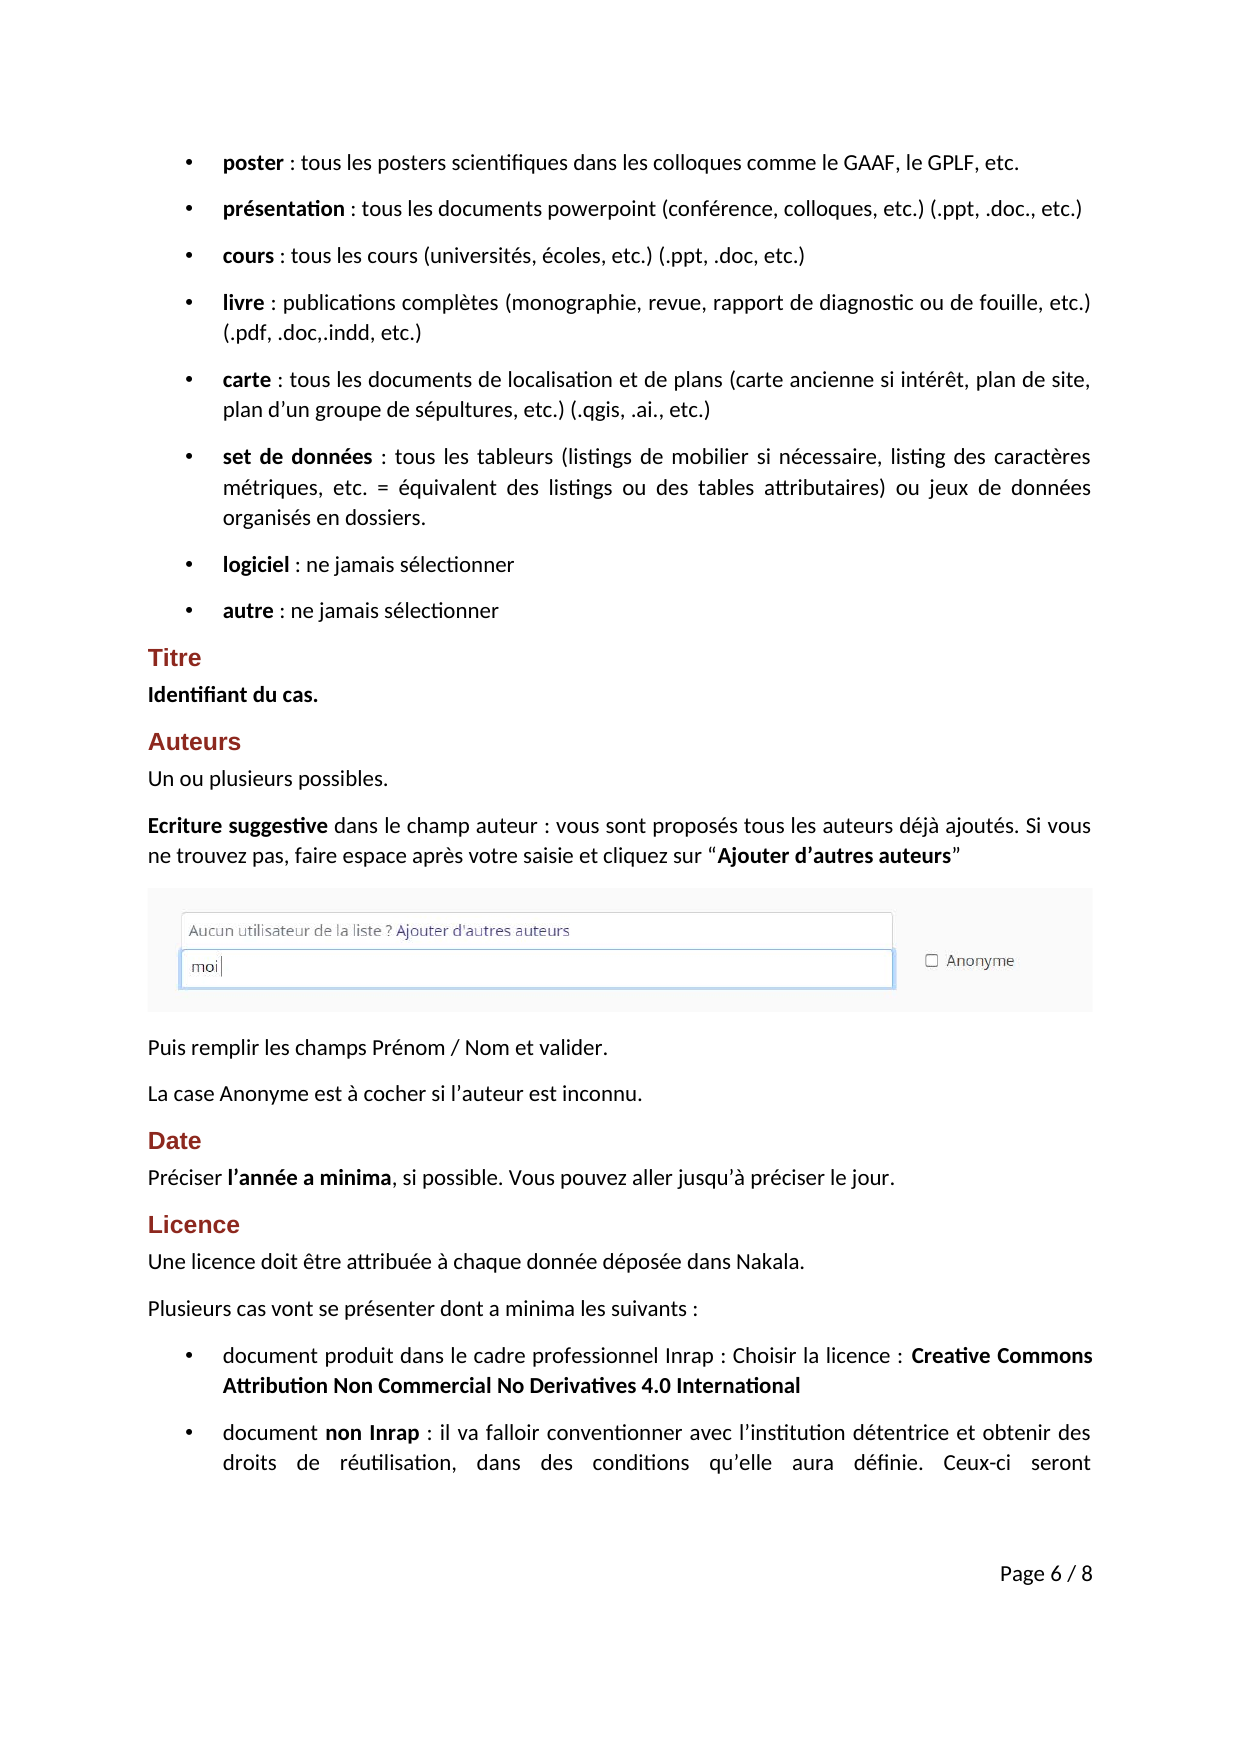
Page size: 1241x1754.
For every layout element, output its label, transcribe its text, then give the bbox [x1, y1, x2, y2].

subtitle Date [148, 1126, 1093, 1155]
list carte : tous les documents de localisation et de plans (carte ancienne si intérêt, plan de site, plan d’un groupe de sépultures, etc.) (.qgis, .ai., etc.) [185, 365, 1093, 423]
subtitle Auteurs [148, 727, 1093, 756]
list livre : publications complètes (monographie, revue, rapport de diagnostic ou de fouille, etc.) (.pdf, .doc,.indd, etc.) [185, 288, 1093, 346]
text La case Anonyme est à cocher si l’auteur est inconnu. [148, 1079, 1093, 1108]
text Puis remplir les champs Prénom / Nom et valider. [148, 1012, 1093, 1061]
text Un ou plusieurs possibles. [148, 764, 1093, 792]
text Une licence doit être attribuée à chaque donnée déposée dans Nakala. [148, 1247, 1093, 1275]
text Identifiant du cas. [148, 680, 1093, 708]
text Plusieurs cas vont se présenter dont a minima les suivants : [148, 1294, 1093, 1322]
list set de données : tous les tableurs (listings de mobilier si nécessaire, listing des caractères métriques, etc. = équivalent des listings ou des tables attributaires) ou jeux de données organisés en dossiers. [185, 442, 1093, 531]
list présentation : tous les documents powerpoint (conférence, colloques, etc.) (.ppt, .doc., etc.) [185, 194, 1093, 222]
picture [147, 888, 1093, 1012]
list cours : tous les cours (universités, écoles, etc.) (.ppt, .doc, etc.) [185, 241, 1093, 269]
list autre : ne jamais sélectionner [185, 597, 1093, 624]
list document produit dans le cadre professionnel Inrap : Choisir la licence : Creative Commons Attribution Non Commercial No Derivatives 4.0 International [185, 1341, 1093, 1399]
list document non Inrap : il va falloir conventionner avec l’institution détentrice et obtenir des droits de réutilisation, dans des conditions qu’elle aura définie. Ceux-ci seront [185, 1418, 1093, 1476]
list poster : tous les posters scientifiques dans les colloques comme le GAAF, le GPLF, etc. [185, 148, 1093, 176]
list logiciel : ne jamais sélectionner [185, 550, 1093, 578]
subtitle Titre [148, 643, 1093, 672]
text Ecriture suggestive dans le champ auteur : vous sont proposés tous les auteurs déjà ajoutés. Si vous ne trouvez pas, faire espace après votre saisie et cliquez sur “Ajouter d’autres auteurs” [148, 811, 1093, 869]
subtitle Licence [148, 1210, 1093, 1239]
text Préciser l’année a minima, si possible. Vous pouvez aller jusqu’à préciser le jour. [148, 1163, 1093, 1191]
